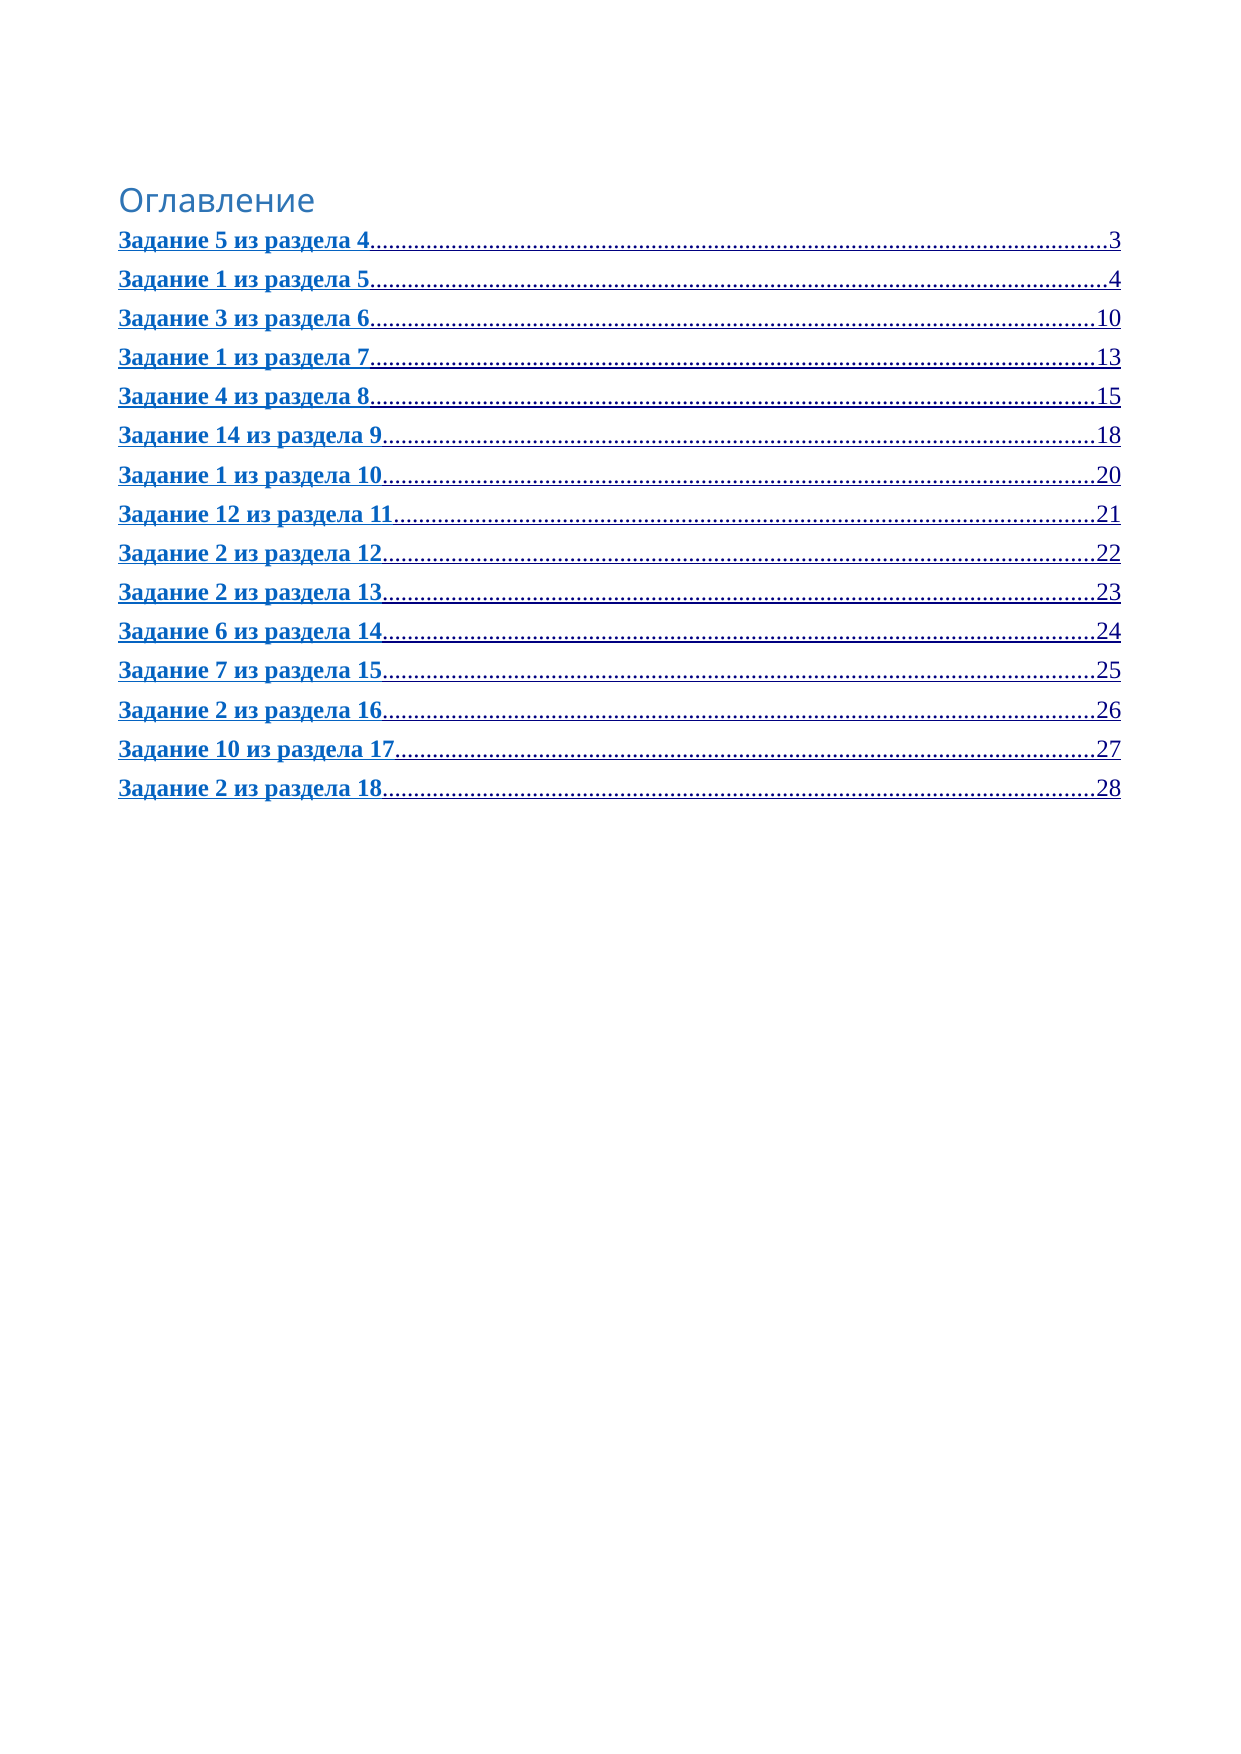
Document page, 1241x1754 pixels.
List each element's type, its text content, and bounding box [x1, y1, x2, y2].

text Задание 2 из раздела 13 23 [118, 577, 1122, 606]
text Оглавление [118, 177, 1122, 222]
text Задание 4 из раздела 8 15 [118, 381, 1122, 410]
text Задание 1 из раздела 10 20 [118, 460, 1122, 488]
text Задание 1 из раздела 7 13 [118, 342, 1122, 371]
text Задание 2 из раздела 18 28 [118, 773, 1122, 802]
text Задание 5 из раздела 4 3 [118, 225, 1122, 253]
text Задание 12 из раздела 11 21 [118, 499, 1122, 528]
text Задание 2 из раздела 12 22 [118, 538, 1122, 567]
text Задание 14 из раздела 9 18 [118, 421, 1122, 449]
text Задание 6 из раздела 14 24 [118, 616, 1122, 645]
text Задание 7 из раздела 15 25 [118, 656, 1122, 684]
text Задание 1 из раздела 5 4 [118, 264, 1122, 293]
text Задание 10 из раздела 17 27 [118, 734, 1122, 763]
text Задание 3 из раздела 6 10 [118, 303, 1122, 332]
text Задание 2 из раздела 16 26 [118, 695, 1122, 723]
